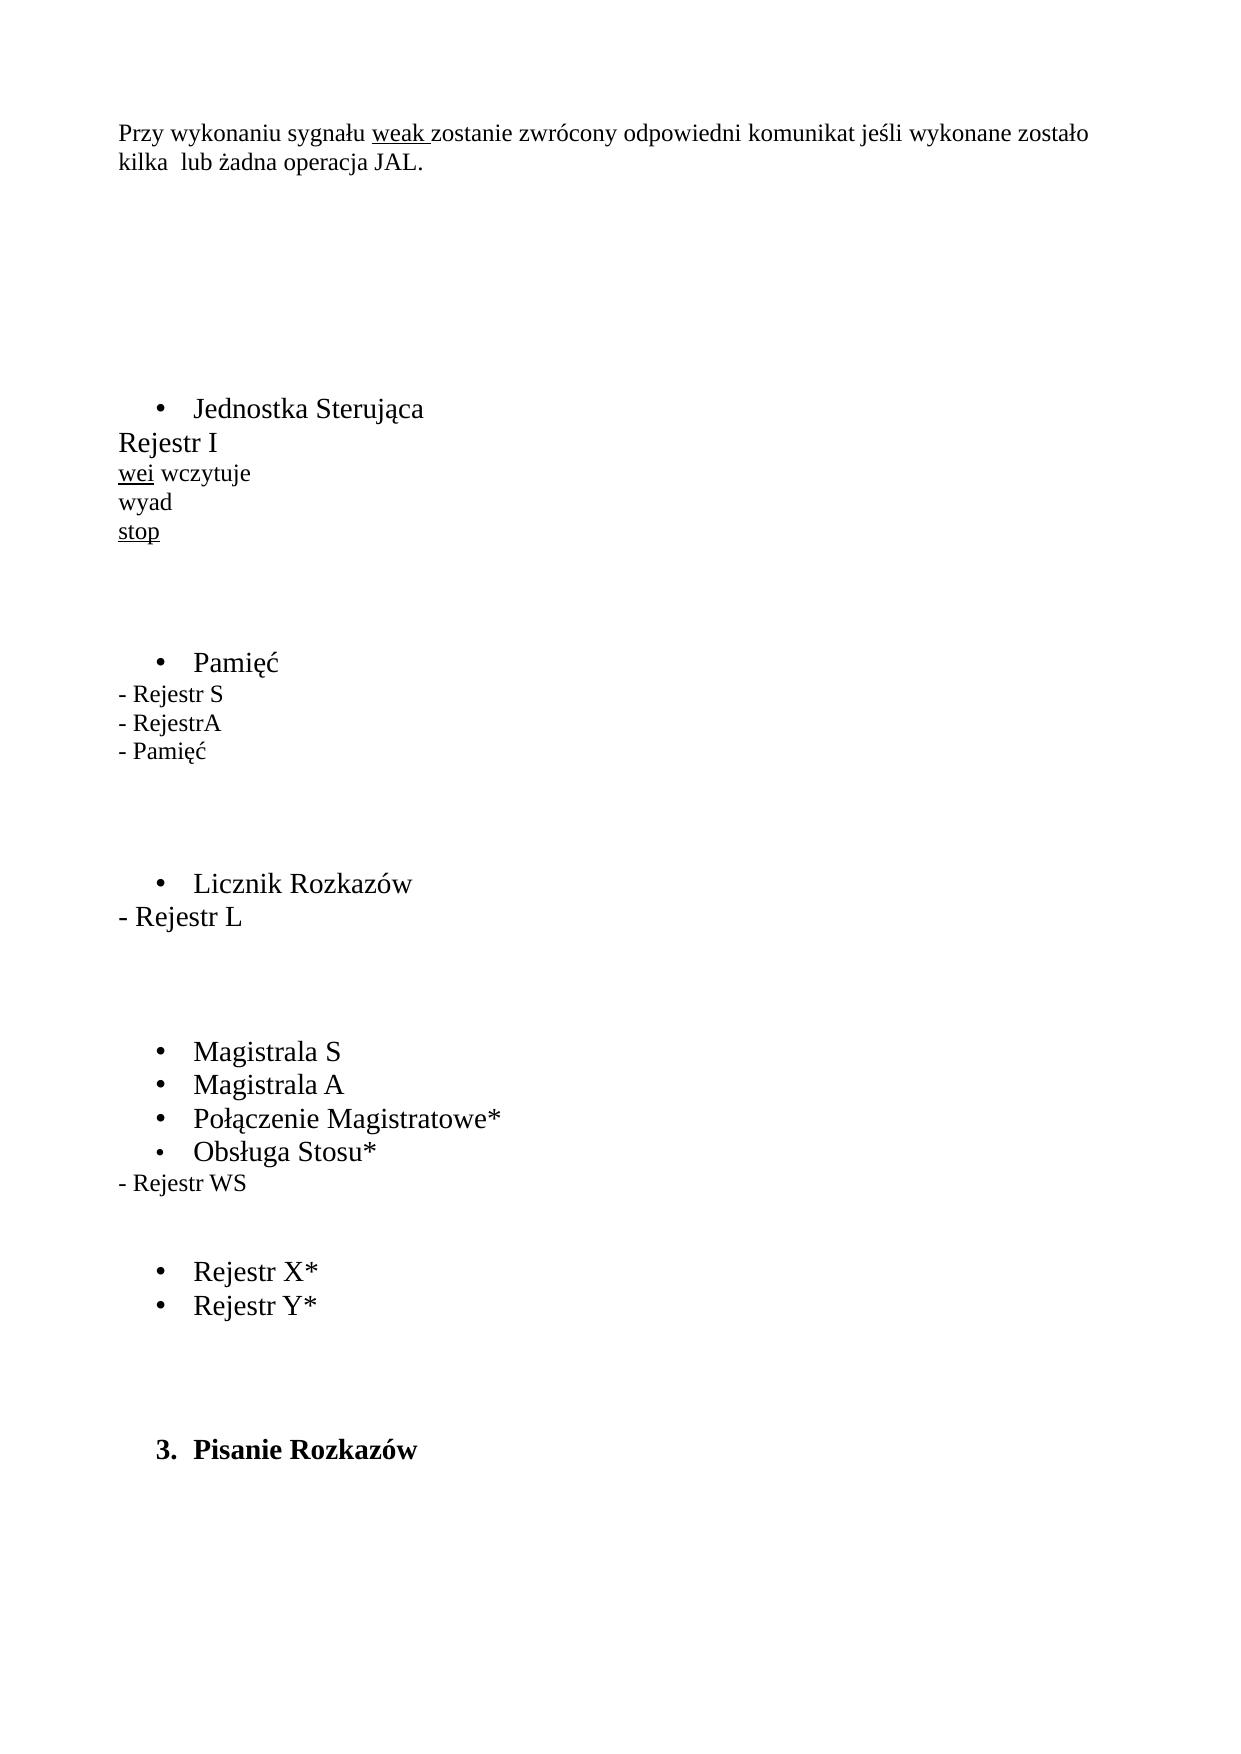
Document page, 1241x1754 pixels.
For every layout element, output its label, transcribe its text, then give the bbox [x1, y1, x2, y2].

list Rejestr X* [156, 1254, 1122, 1288]
text Rejestr I [118, 425, 1122, 458]
list Obsługa Stosu* [156, 1134, 1122, 1168]
list Magistrala A [156, 1067, 1122, 1101]
list Rejestr Y* [156, 1288, 1122, 1322]
list Jednostka Sterująca [156, 391, 1122, 425]
text stop [118, 516, 1122, 545]
list Licznik Rozkazów [156, 866, 1122, 899]
text - RejestrA [118, 708, 1122, 736]
text - Rejestr S [118, 679, 1122, 708]
text - Rejestr L [118, 899, 1122, 933]
list Połączenie Magistratowe* [156, 1101, 1122, 1134]
list Magistrala S [156, 1034, 1122, 1067]
text wyad [118, 487, 1122, 516]
text - Pamięć [118, 736, 1122, 765]
list Pamięć [156, 645, 1122, 679]
text Przy wykonaniu sygnału weak zostanie zwrócony odpowiedni komunikat jeśli wykonane zostało kilka lub żadna operacja JAL. [118, 118, 1122, 176]
text wei wczytuje [118, 458, 1122, 487]
list Pisanie Rozkazów [156, 1432, 1122, 1466]
text - Rejestr WS [118, 1168, 1122, 1197]
